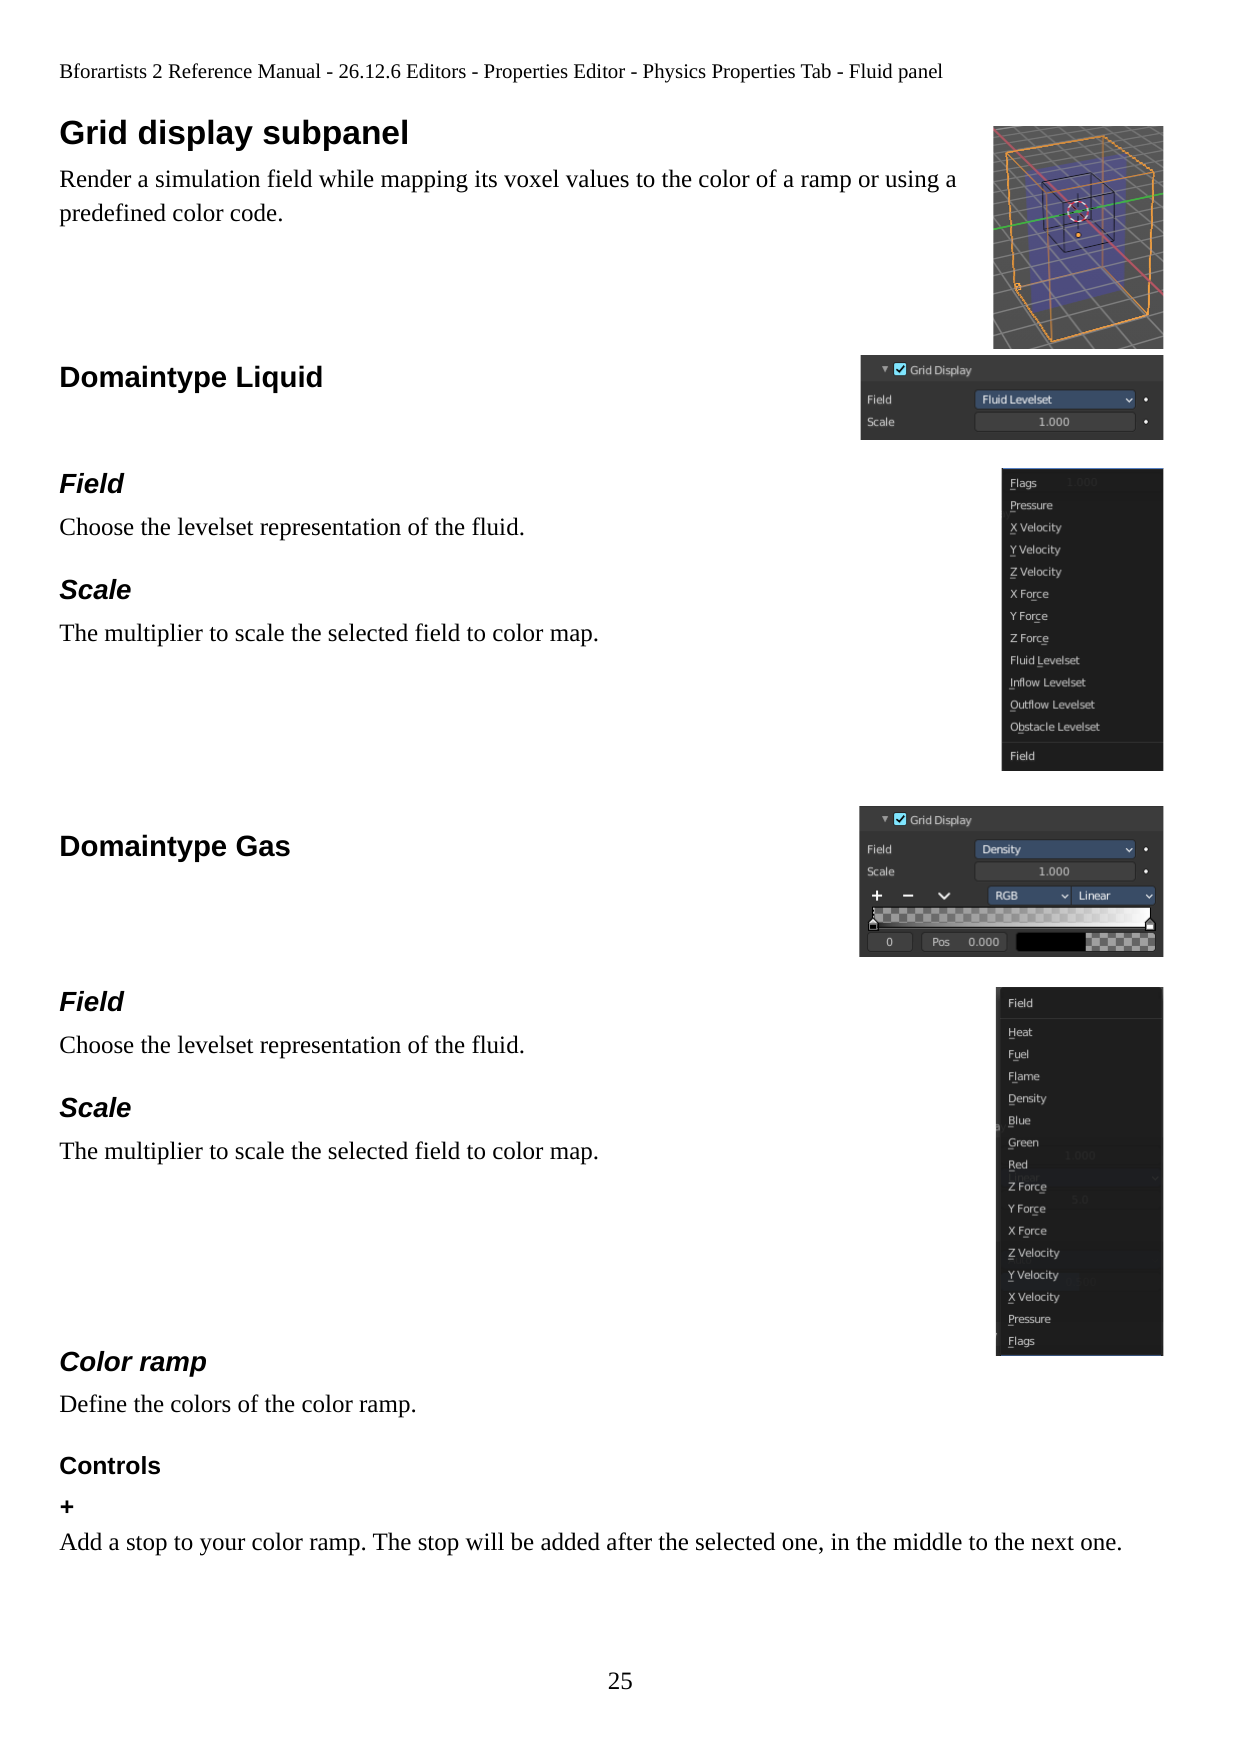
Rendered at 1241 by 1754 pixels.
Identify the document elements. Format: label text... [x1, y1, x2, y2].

subtitle Controls [59, 1451, 1181, 1479]
subtitle Domaintype Liquid [59, 360, 860, 394]
text The multiplier to scale the selected field to color map. [59, 618, 1001, 647]
text Add a stop to your color ramp. The stop will be added after the selected one, in the middle to the next one. [59, 1527, 1181, 1555]
subtitle Grid display subpanel [59, 113, 1181, 151]
text Define the colors of the color ramp. [59, 1389, 1181, 1418]
subtitle [1164, 468, 1181, 500]
subtitle Color ramp [59, 1345, 1181, 1377]
subtitle Field [59, 468, 1001, 500]
picture [993, 126, 1164, 349]
text Choose the levelset representation of the fluid. [59, 1030, 995, 1059]
subtitle [1164, 1092, 1181, 1124]
text The multiplier to scale the selected field to color map. [59, 1136, 995, 1165]
text Render a simulation field while mapping its voxel values to the color of a ramp or using a predefined color code. [59, 164, 993, 227]
text Choose the levelset representation of the fluid. [59, 512, 1001, 541]
subtitle [1164, 829, 1181, 863]
picture [860, 355, 1164, 440]
picture [1001, 468, 1164, 771]
subtitle Scale [59, 1092, 995, 1124]
subtitle [1164, 360, 1181, 394]
subtitle Field [59, 986, 1181, 1018]
picture [995, 987, 1164, 1356]
subtitle [1164, 574, 1181, 606]
subtitle + [59, 1492, 1181, 1520]
subtitle Domaintype Gas [59, 829, 859, 863]
picture [859, 806, 1164, 957]
subtitle Scale [59, 574, 1001, 606]
